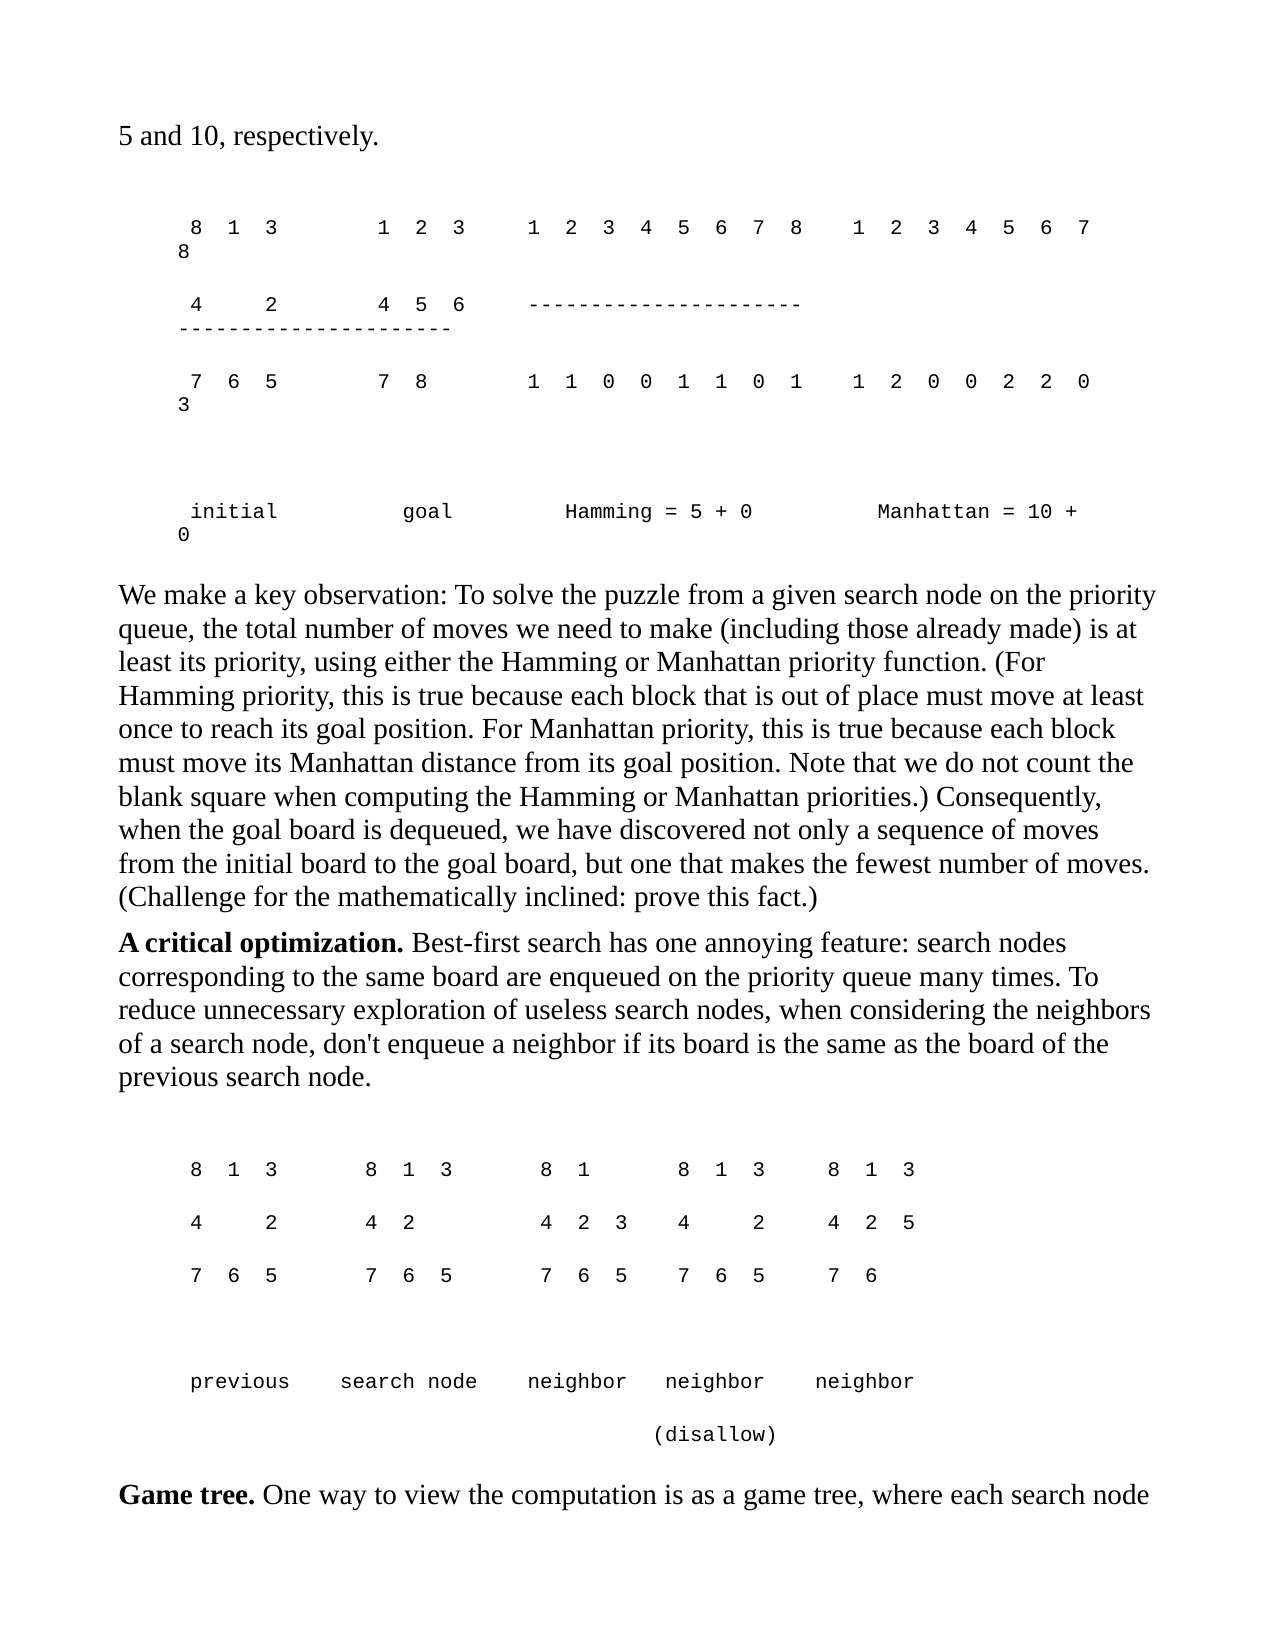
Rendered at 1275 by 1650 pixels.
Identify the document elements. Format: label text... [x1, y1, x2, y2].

text We make a key observation: To solve the puzzle from a given search node on the priority queue, the total number of moves we need to make (including those already made) is at least its priority, using either the Hamming or Manhattan priority function. (For Hamming priority, this is true because each block that is out of place must move at least once to reach its goal position. For Manhattan priority, this is true because each block must move its Manhattan distance from its goal position. Note that we do not count the blank square when computing the Hamming or Manhattan priorities.) Consequently, when the goal board is dequeued, we have discovered not only a sequence of moves from the initial board to the goal board, but one that makes the fewest number of moves. (Challenge for the mathematically inclined: prove this fact.) [118, 577, 1157, 913]
text initial goal Hamming = 5 + 0 Manhattan = 10 + 0 [177, 501, 1098, 548]
text 5 and 10, respectively. [118, 118, 1157, 152]
text Game tree. One way to view the computation is as a game tree, where each search node [118, 1477, 1157, 1511]
text 8 1 3 8 1 3 8 1 8 1 3 8 1 3 [177, 1159, 1098, 1182]
text 4 2 4 5 6 ---------------------- ---------------------- [177, 294, 1098, 341]
text 7 6 5 7 6 5 7 6 5 7 6 5 7 6 [177, 1265, 1098, 1289]
text A critical optimization. Best-first search has one annoying feature: search nodes corresponding to the same board are enqueued on the priority queue many times. To reduce unnecessary exploration of useless search nodes, when considering the neighbors of a search node, don't enqueue a neighbor if its board is the same as the board of the previous search node. [118, 925, 1157, 1093]
text 7 6 5 7 8 1 1 0 0 1 1 0 1 1 2 0 0 2 2 0 3 [177, 371, 1098, 418]
text (disallow) [177, 1424, 1098, 1448]
text previous search node neighbor neighbor neighbor [177, 1371, 1098, 1395]
text 4 2 4 2 4 2 3 4 2 4 2 5 [177, 1212, 1098, 1236]
text 8 1 3 1 2 3 1 2 3 4 5 6 7 8 1 2 3 4 5 6 7 8 [177, 217, 1098, 264]
